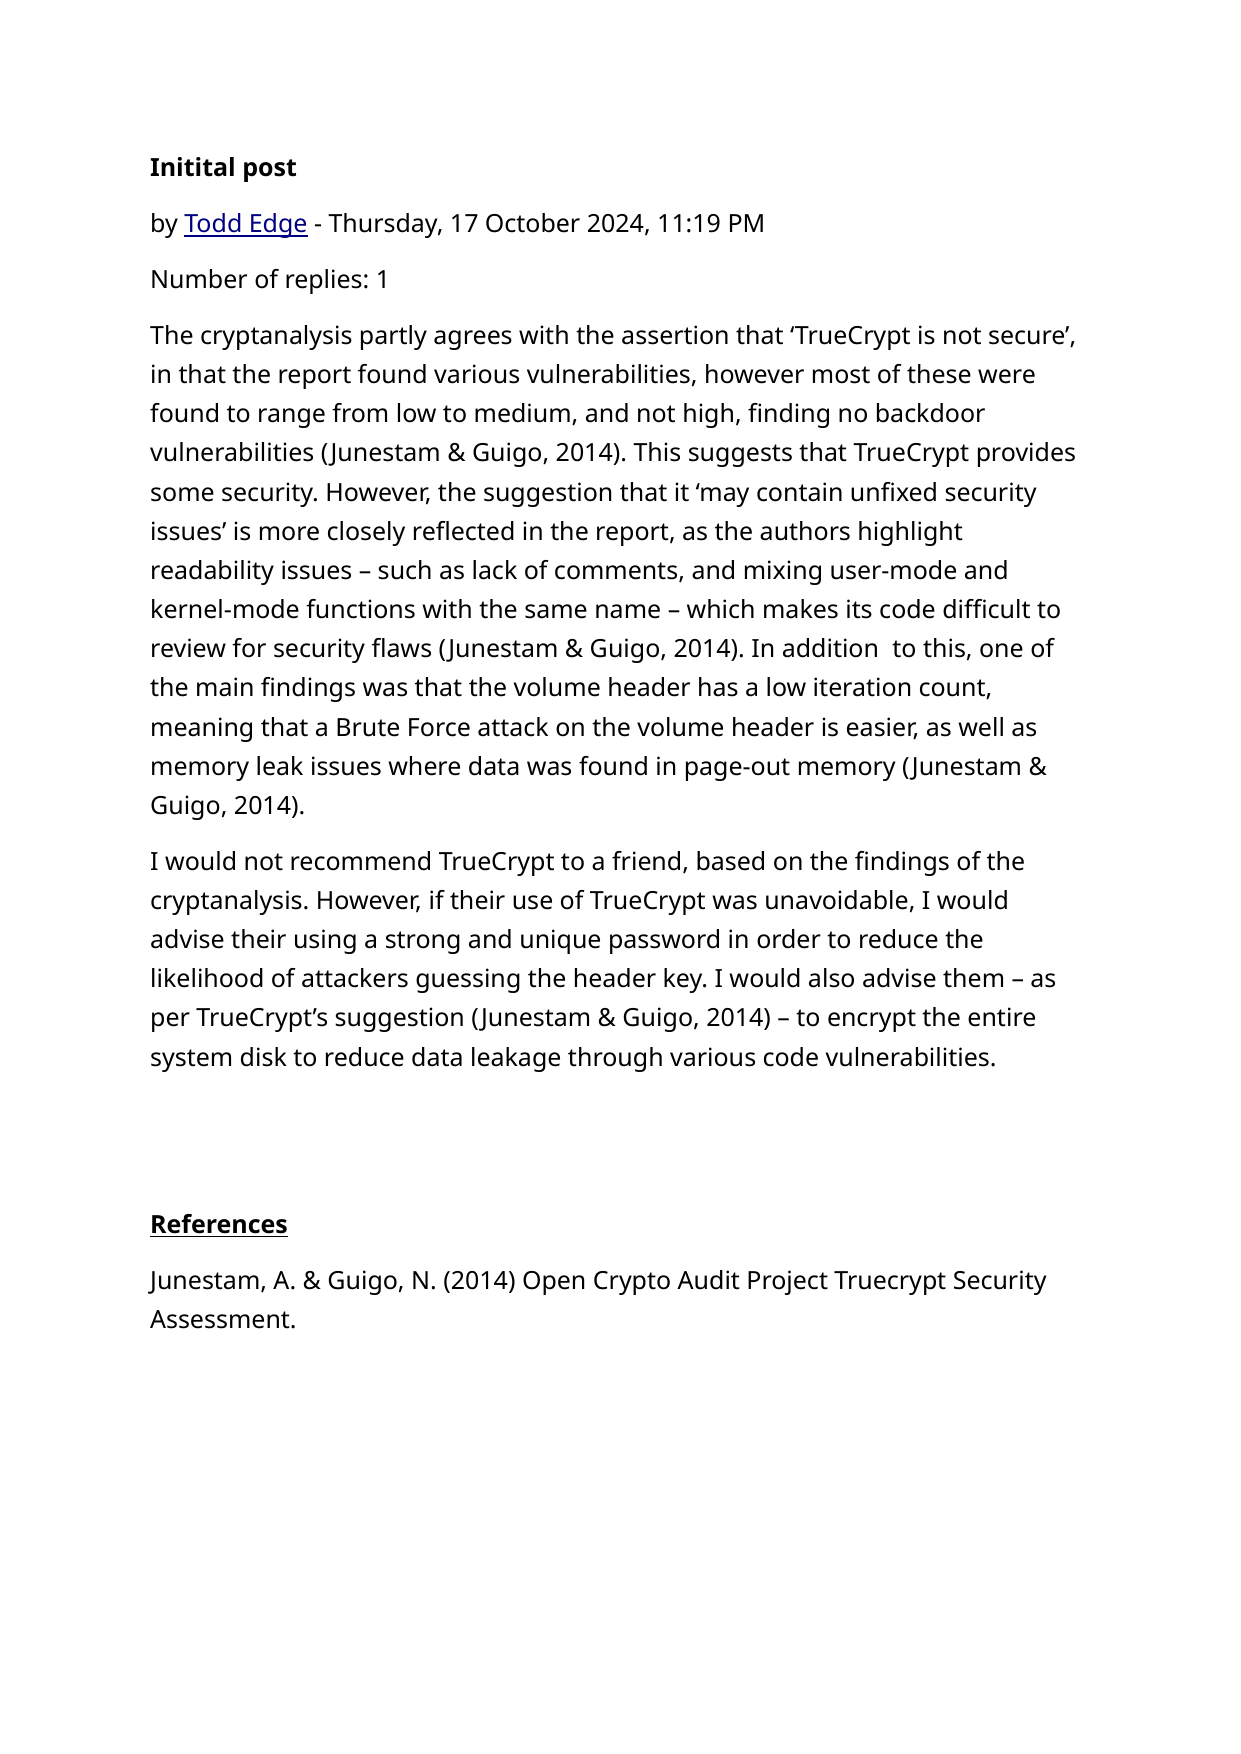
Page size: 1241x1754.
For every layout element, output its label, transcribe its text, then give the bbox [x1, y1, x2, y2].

text Number of replies: 1 [150, 262, 1090, 296]
text References [150, 1207, 1090, 1241]
text Junestam, A. & Guigo, N. (2014) Open Crypto Audit Project Truecrypt Security Assessment. [150, 1262, 1090, 1336]
text Initital post [150, 150, 1090, 184]
text The cryptanalysis partly agrees with the assertion that ‘TrueCrypt is not secure’, in that the report found various vulnerabilities, however most of these were found to range from low to medium, and not high, finding no backdoor vulnerabilities (Junestam & Guigo, 2014). This suggests that TrueCrypt provides some security. However, the suggestion that it ‘may contain unfixed security issues’ is more closely reflected in the report, as the authors highlight readability issues – such as lack of comments, and mixing user-mode and kernel-mode functions with the same name – which makes its code difficult to review for security flaws (Junestam & Guigo, 2014). In addition to this, one of the main findings was that the volume header has a low iteration count, meaning that a Brute Force attack on the volume header is easier, as well as memory leak issues where data was found in page-out memory (Junestam & Guigo, 2014). [150, 317, 1090, 822]
text by Todd Edge - Thursday, 17 October 2024, 11:19 PM [150, 206, 1090, 240]
text I would not recommend TrueCrypt to a friend, based on the findings of the cryptanalysis. However, if their use of TrueCrypt was unavoidable, I would advise their using a strong and unique password in order to reduce the likelihood of attackers guessing the header key. I would also advise them – as per TrueCrypt’s suggestion (Junestam & Guigo, 2014) – to encrypt the entire system disk to reduce data leakage through various code vulnerabilities. [150, 843, 1090, 1073]
